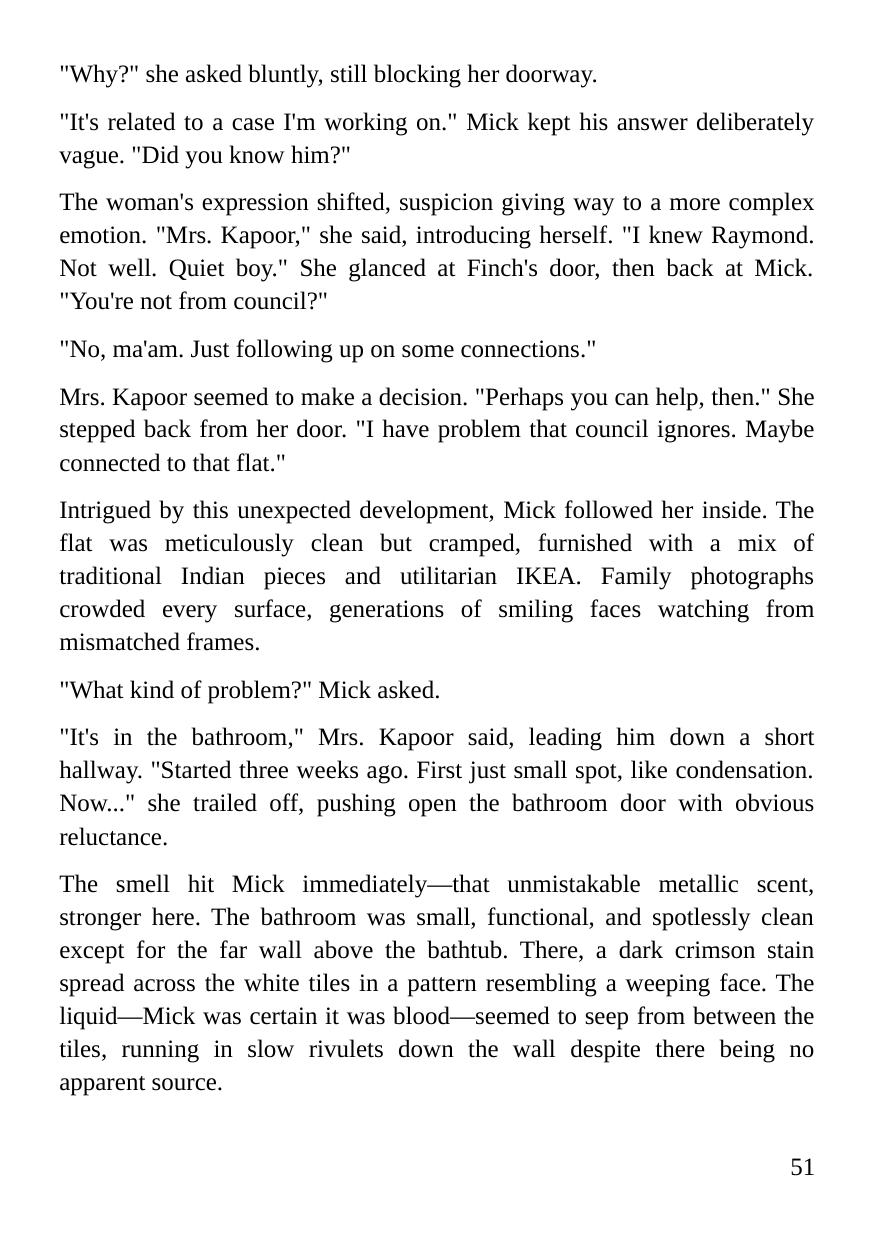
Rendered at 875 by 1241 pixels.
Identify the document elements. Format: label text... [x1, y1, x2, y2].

text "What kind of problem?" Mick asked. [59, 675, 815, 704]
text "Why?" she asked bluntly, still blocking her doorway. [59, 59, 815, 88]
text "It's in the bathroom," Mrs. Kapoor said, leading him down a short hallway. "Started three weeks ago. First just small spot, like condensation. Now..." she trailed off, pushing open the bathroom door with obvious reluctance. [59, 722, 815, 850]
text "It's related to a case I'm working on." Mick kept his answer deliberately vague. "Did you know him?" [59, 107, 815, 168]
text The smell hit Mick immediately—that unmistakable metallic scent, stronger here. The bathroom was small, functional, and spotlessly clean except for the far wall above the bathtub. There, a dark crimson stain spread across the white tiles in a pattern resembling a weeping face. The liquid—Mick was certain it was blood—seemed to seep from between the tiles, running in slow rivulets down the wall despite there being no apparent source. [59, 869, 815, 1096]
text The woman's expression shifted, suspicion giving way to a more complex emotion. "Mrs. Kapoor," she said, introducing herself. "I knew Raymond. Not well. Quiet boy." She glanced at Finch's door, then back at Mick. "You're not from council?" [59, 187, 815, 315]
text "No, ma'am. Just following up on some connections." [59, 334, 815, 363]
text Intrigued by this unexpected development, Mick followed her inside. The flat was meticulously clean but cramped, furnished with a mix of traditional Indian pieces and utilitarian IKEA. Family photographs crowded every surface, generations of smiling faces watching from mismatched frames. [59, 495, 815, 656]
text Mrs. Kapoor seemed to make a decision. "Perhaps you can help, then." She stepped back from her door. "I have problem that council ignores. Maybe connected to that flat." [59, 382, 815, 476]
